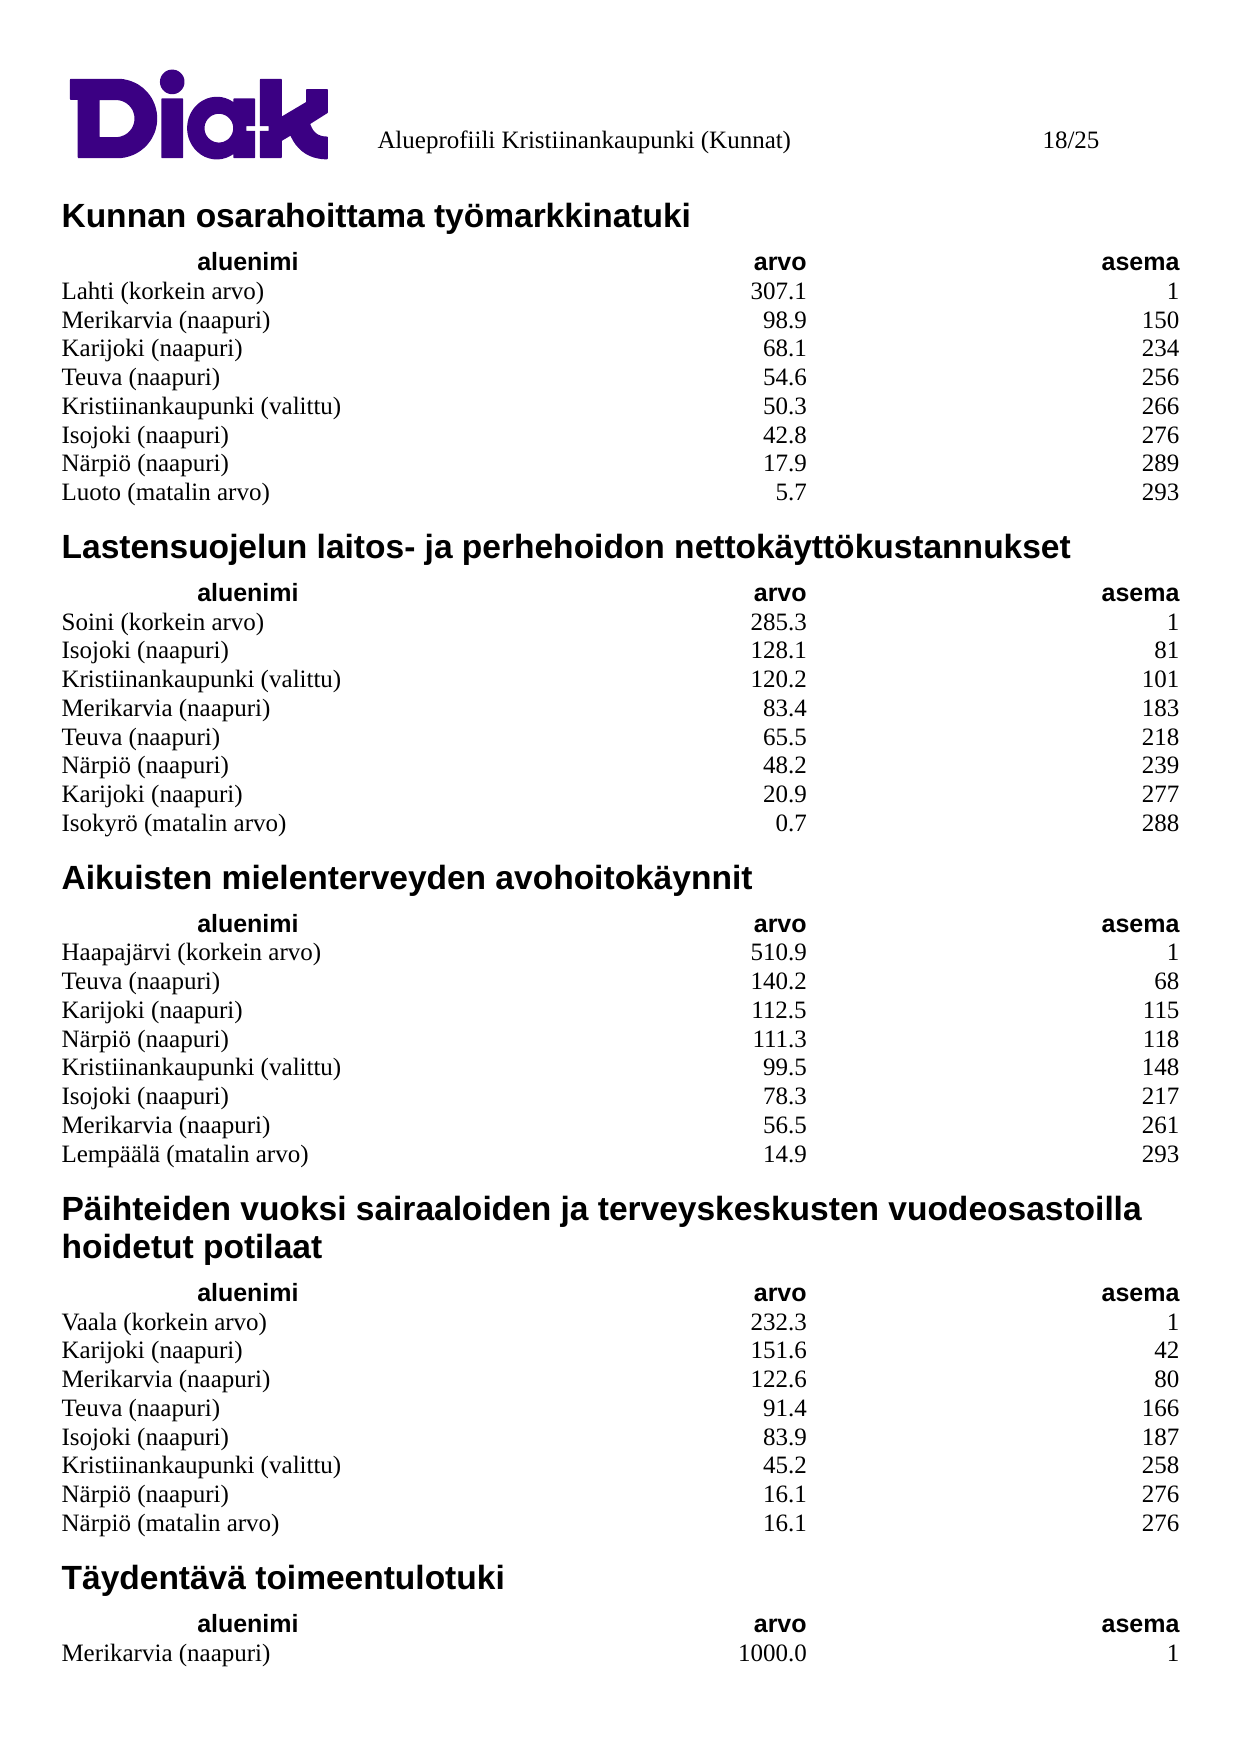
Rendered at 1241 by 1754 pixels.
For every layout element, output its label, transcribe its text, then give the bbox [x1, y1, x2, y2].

table_cell 16.1 [434, 1479, 806, 1508]
table_cell Lahti (korkein arvo) [61, 276, 434, 305]
subtitle Täydentävä toimeentulotuki [61, 1558, 1179, 1596]
table_cell Merikarvia (naapuri) [61, 1364, 434, 1393]
table_cell Merikarvia (naapuri) [61, 1638, 434, 1666]
table_header arvo [434, 1278, 806, 1307]
table_cell Isojoki (naapuri) [61, 636, 434, 664]
table_cell 48.2 [434, 751, 806, 779]
table_cell 16.1 [434, 1508, 806, 1537]
table_cell 148 [806, 1053, 1179, 1081]
table_cell Lempäälä (matalin arvo) [61, 1139, 434, 1167]
subtitle Päihteiden vuoksi sairaaloiden ja terveyskeskusten vuodeosastoilla hoidetut potilaat [61, 1188, 1179, 1266]
table_cell 115 [806, 995, 1179, 1024]
table_cell 1 [806, 938, 1179, 966]
table_cell 307.1 [434, 276, 806, 305]
table_cell 293 [806, 1139, 1179, 1167]
table_cell 276 [806, 420, 1179, 448]
table_cell Närpiö (naapuri) [61, 1024, 434, 1052]
table_header arvo [434, 1609, 806, 1638]
table_cell Teuva (naapuri) [61, 362, 434, 391]
table_cell 1 [806, 1638, 1179, 1666]
table_cell Teuva (naapuri) [61, 722, 434, 751]
table_cell 151.6 [434, 1336, 806, 1364]
table_cell Merikarvia (naapuri) [61, 1110, 434, 1139]
table_header aluenimi [61, 909, 434, 937]
table_header aluenimi [61, 578, 434, 607]
table_cell Isojoki (naapuri) [61, 1081, 434, 1110]
table_header aluenimi [61, 247, 434, 276]
table_cell 258 [806, 1451, 1179, 1479]
table_cell 293 [806, 477, 1179, 506]
table_cell 276 [806, 1508, 1179, 1537]
subtitle Lastensuojelun laitos- ja perhehoidon nettokäyttökustannukset [61, 527, 1179, 566]
table_cell 81 [806, 636, 1179, 664]
table_cell 150 [806, 305, 1179, 333]
table_cell 68.1 [434, 334, 806, 362]
table_header asema [806, 909, 1179, 937]
table_cell Isojoki (naapuri) [61, 420, 434, 448]
table_cell Karijoki (naapuri) [61, 1336, 434, 1364]
table_cell 187 [806, 1422, 1179, 1451]
table_header asema [806, 247, 1179, 276]
table_cell 285.3 [434, 607, 806, 636]
table_cell Närpiö (naapuri) [61, 1479, 434, 1508]
table_header arvo [434, 247, 806, 276]
table_cell 218 [806, 722, 1179, 751]
table_cell 5.7 [434, 477, 806, 506]
table_cell 232.3 [434, 1307, 806, 1336]
table_cell 120.2 [434, 664, 806, 693]
table_cell Karijoki (naapuri) [61, 334, 434, 362]
table_header arvo [434, 578, 806, 607]
table_cell 42.8 [434, 420, 806, 448]
table_cell Närpiö (naapuri) [61, 751, 434, 779]
table_cell 1 [806, 276, 1179, 305]
table_cell Närpiö (naapuri) [61, 449, 434, 477]
table_cell 1000.0 [434, 1638, 806, 1666]
table_cell Haapajärvi (korkein arvo) [61, 938, 434, 966]
table_cell 83.9 [434, 1422, 806, 1451]
table_cell 118 [806, 1024, 1179, 1052]
table_cell 234 [806, 334, 1179, 362]
table_cell Isokyrö (matalin arvo) [61, 808, 434, 837]
table_cell 17.9 [434, 449, 806, 477]
table_cell 217 [806, 1081, 1179, 1110]
table_cell 261 [806, 1110, 1179, 1139]
table_cell Soini (korkein arvo) [61, 607, 434, 636]
table_cell 277 [806, 779, 1179, 808]
table_cell 183 [806, 693, 1179, 722]
table_cell 276 [806, 1479, 1179, 1508]
table_cell 289 [806, 449, 1179, 477]
table_cell Närpiö (matalin arvo) [61, 1508, 434, 1537]
table_cell 1 [806, 607, 1179, 636]
table_cell 68 [806, 966, 1179, 995]
table_cell Teuva (naapuri) [61, 1393, 434, 1422]
table_cell 42 [806, 1336, 1179, 1364]
table_cell 20.9 [434, 779, 806, 808]
table_cell 239 [806, 751, 1179, 779]
table_cell 510.9 [434, 938, 806, 966]
table_cell Kristiinankaupunki (valittu) [61, 664, 434, 693]
table_cell Luoto (matalin arvo) [61, 477, 434, 506]
table_header asema [806, 578, 1179, 607]
table_cell 91.4 [434, 1393, 806, 1422]
table_header aluenimi [61, 1609, 434, 1638]
table_cell 14.9 [434, 1139, 806, 1167]
table_cell 83.4 [434, 693, 806, 722]
table_cell 266 [806, 391, 1179, 420]
table_cell 54.6 [434, 362, 806, 391]
table_cell 101 [806, 664, 1179, 693]
table_cell 1 [806, 1307, 1179, 1336]
table_cell Isojoki (naapuri) [61, 1422, 434, 1451]
table_header aluenimi [61, 1278, 434, 1307]
table_cell 111.3 [434, 1024, 806, 1052]
table_cell 166 [806, 1393, 1179, 1422]
table_cell Merikarvia (naapuri) [61, 305, 434, 333]
table_header asema [806, 1609, 1179, 1638]
table_cell 98.9 [434, 305, 806, 333]
table_cell Karijoki (naapuri) [61, 995, 434, 1024]
table_cell 0.7 [434, 808, 806, 837]
table_cell 65.5 [434, 722, 806, 751]
table_cell Merikarvia (naapuri) [61, 693, 434, 722]
table_header asema [806, 1278, 1179, 1307]
table_cell 140.2 [434, 966, 806, 995]
table_cell 45.2 [434, 1451, 806, 1479]
table_cell 288 [806, 808, 1179, 837]
subtitle Kunnan osarahoittama työmarkkinatuki [61, 196, 1179, 235]
table_cell Kristiinankaupunki (valittu) [61, 391, 434, 420]
table_cell 122.6 [434, 1364, 806, 1393]
table_cell 80 [806, 1364, 1179, 1393]
table_cell 56.5 [434, 1110, 806, 1139]
table_cell 99.5 [434, 1053, 806, 1081]
table_cell Teuva (naapuri) [61, 966, 434, 995]
table_cell 256 [806, 362, 1179, 391]
table_cell 78.3 [434, 1081, 806, 1110]
table_cell 112.5 [434, 995, 806, 1024]
table_cell Karijoki (naapuri) [61, 779, 434, 808]
table_cell 50.3 [434, 391, 806, 420]
table_cell Kristiinankaupunki (valittu) [61, 1451, 434, 1479]
table_header arvo [434, 909, 806, 937]
table_cell Kristiinankaupunki (valittu) [61, 1053, 434, 1081]
subtitle Aikuisten mielenterveyden avohoitokäynnit [61, 858, 1179, 896]
table_cell 128.1 [434, 636, 806, 664]
table_cell Vaala (korkein arvo) [61, 1307, 434, 1336]
